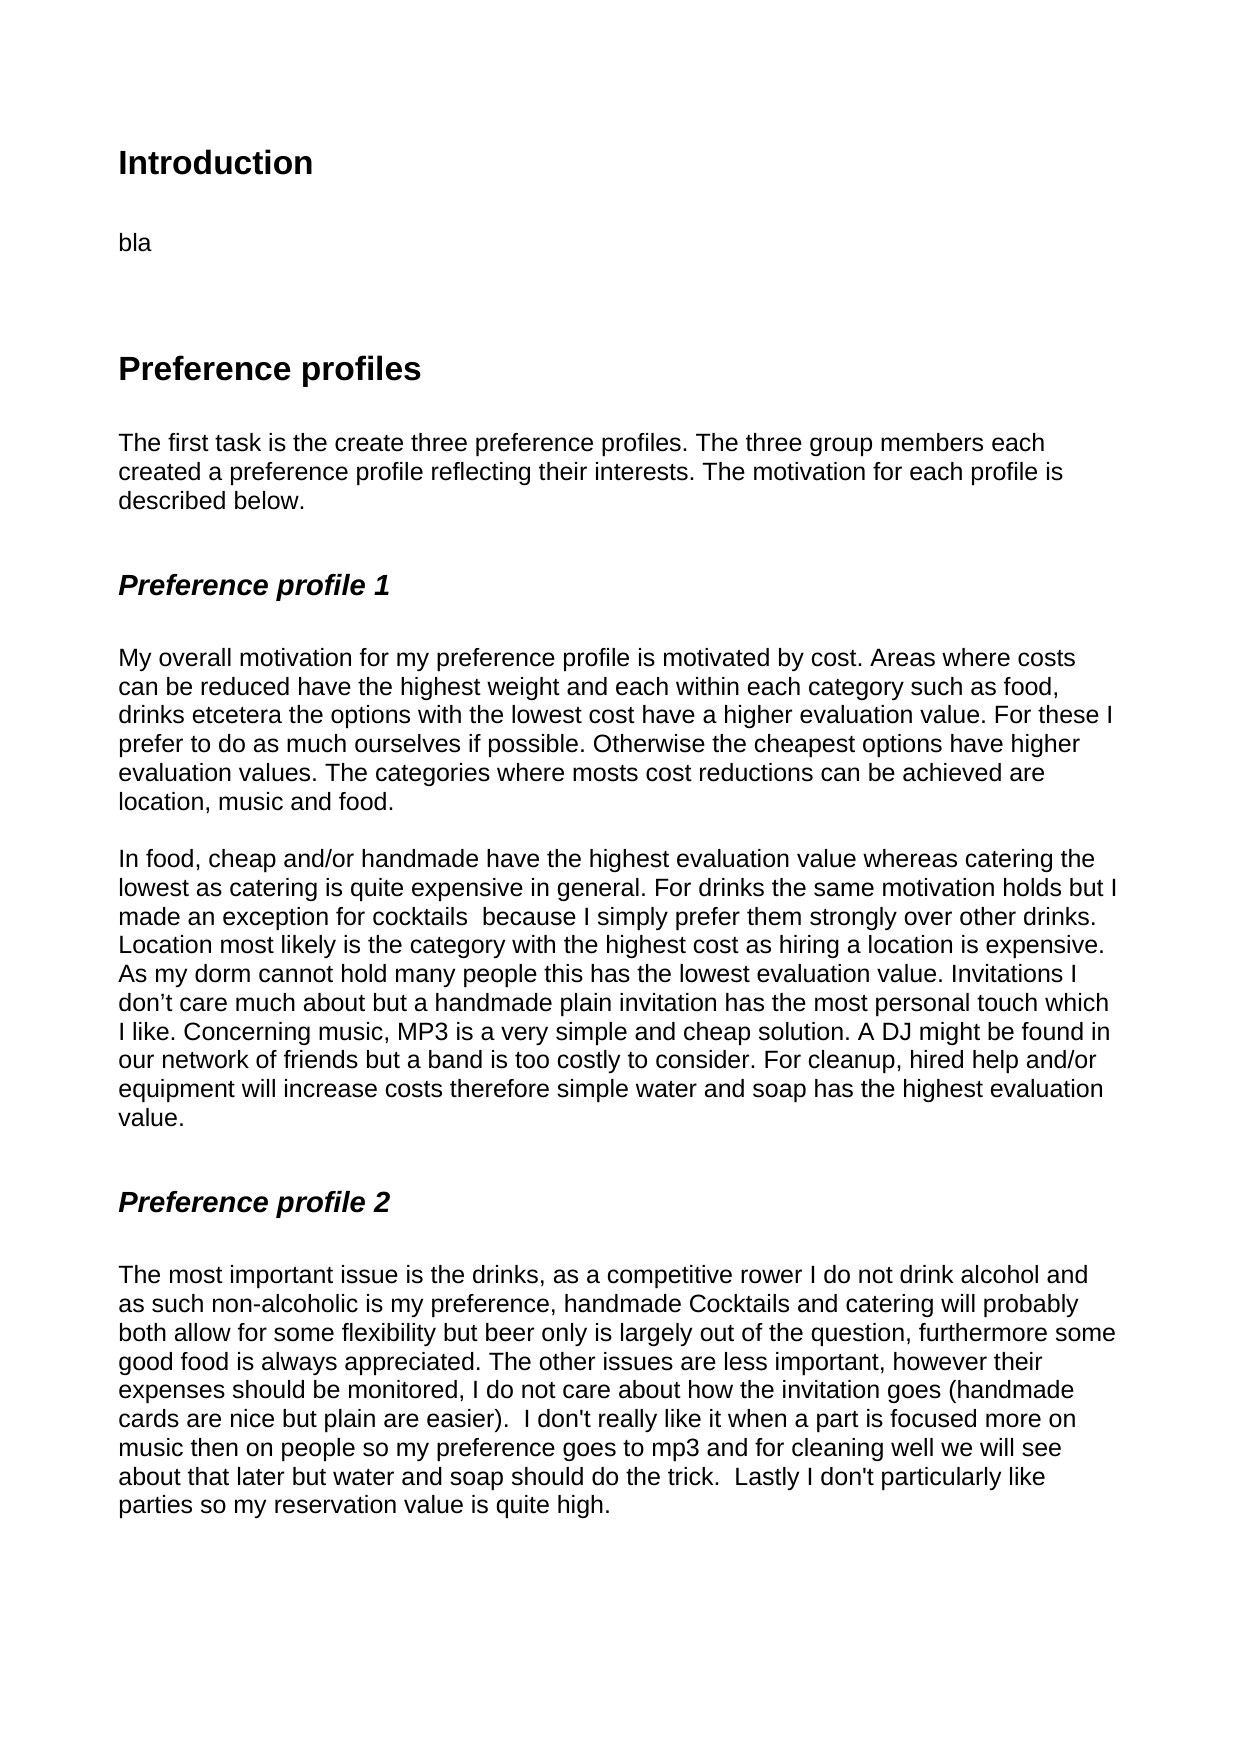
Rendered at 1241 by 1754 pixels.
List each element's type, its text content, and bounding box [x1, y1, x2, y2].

subtitle Preference profile 1 [118, 568, 1122, 602]
subtitle Preference profile 2 [118, 1186, 1122, 1219]
text In food, cheap and/or handmade have the highest evaluation value whereas catering the lowest as catering is quite expensive in general. For drinks the same motivation holds but I made an exception for cocktails because I simply prefer them strongly over other drinks. [118, 844, 1122, 931]
text The first task is the create three preference profiles. The three group members each created a preference profile reflecting their interests. The motivation for each profile is described below. [118, 428, 1122, 514]
text Location most likely is the category with the highest cost as hiring a location is expensive. As my dorm cannot hold many people this has the lowest evaluation value. Invitations I don’t care much about but a handmade plain invitation has the most personal touch which I like. Concerning music, MP3 is a very simple and cheap solution. A DJ might be found in our network of friends but a band is too costly to consider. For cleanup, hired help and/or equipment will increase costs therefore simple water and soap has the highest evaluation value. [118, 931, 1122, 1132]
text My overall motivation for my preference profile is motivated by cost. Areas where costs can be reduced have the highest weight and each within each category such as food, drinks etcetera the options with the lowest cost have a higher evaluation value. For these I prefer to do as much ourselves if possible. Otherwise the cheapest options have higher evaluation values. The categories where mosts cost reductions can be achieved are location, music and food. [118, 643, 1122, 816]
subtitle Introduction [118, 143, 1122, 182]
subtitle Preference profiles [118, 348, 1122, 387]
text The most important issue is the drinks, as a competitive rower I do not drink alcohol and as such non-alcoholic is my preference, handmade Cocktails and catering will probably both allow for some flexibility but beer only is largely out of the question, furthermore some good food is always appreciated. The other issues are less important, however their expenses should be monitored, I do not care about how the invitation goes (handmade cards are nice but plain are easier). I don't really like it when a part is focused more on music then on people so my preference goes to mp3 and for cleaning well we will see about that later but water and soap should do the trick. Lastly I don't particularly like parties so my reservation value is quite high. [118, 1260, 1122, 1519]
text bla [118, 228, 1122, 257]
